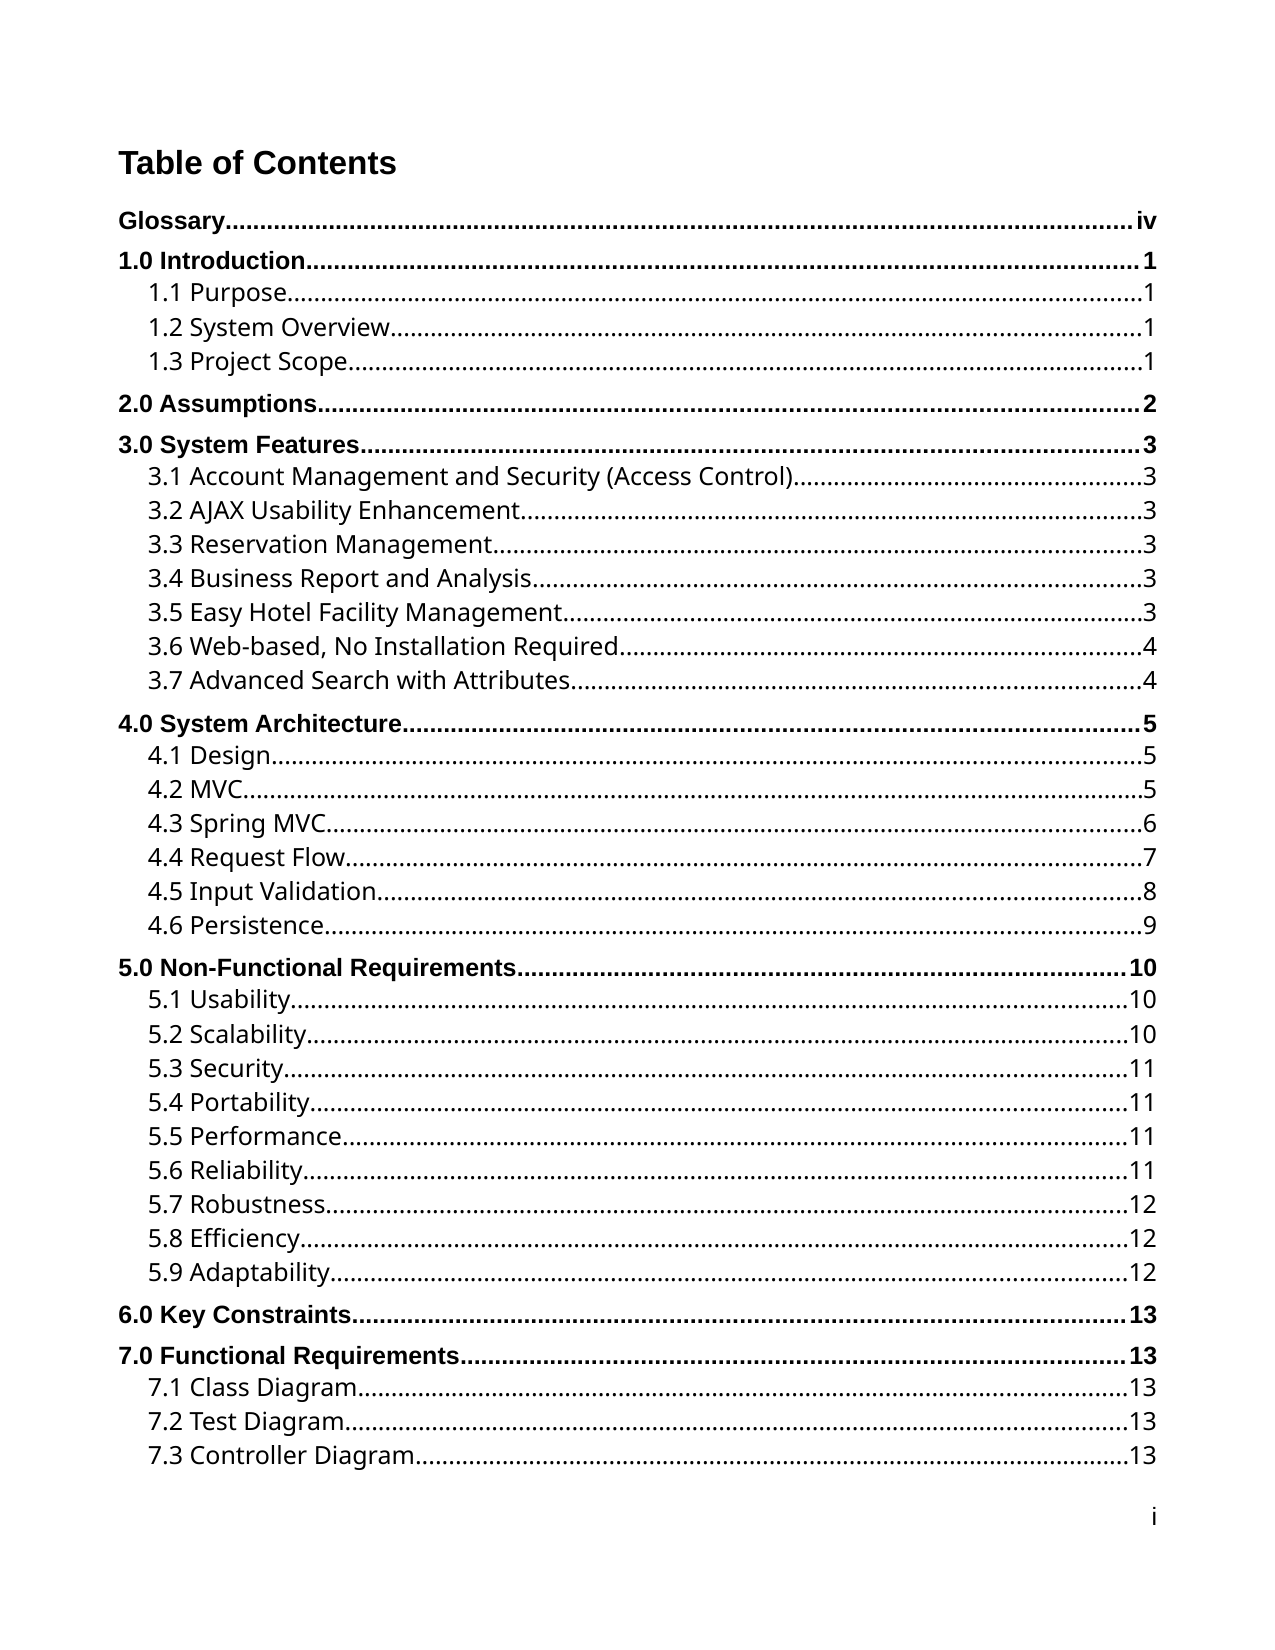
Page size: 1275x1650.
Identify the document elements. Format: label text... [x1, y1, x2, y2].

text 7.3 Controller Diagram 13 [148, 1438, 1157, 1472]
text 7.1 Class Diagram 13 [148, 1370, 1157, 1404]
text 4.0 System Architecture 5 [118, 708, 1157, 737]
text 5.9 Adaptability 12 [148, 1255, 1157, 1289]
text 1.0 Introduction 1 [118, 246, 1157, 275]
text 4.5 Input Validation 8 [148, 873, 1157, 908]
text 3.7 Advanced Search with Attributes 4 [148, 663, 1157, 697]
text 1.1 Purpose 1 [148, 275, 1157, 309]
text Glossary iv [118, 206, 1157, 234]
text 5.3 Security 11 [148, 1050, 1157, 1084]
text 5.4 Portability 11 [148, 1084, 1157, 1118]
text 5.2 Scalability 10 [148, 1016, 1157, 1050]
text 3.1 Account Management and Security (Access Control) 3 [148, 458, 1157, 492]
text 3.5 Easy Hotel Facility Management 3 [148, 594, 1157, 629]
text 3.0 System Features 3 [118, 429, 1157, 458]
text 7.2 Test Diagram 13 [148, 1404, 1157, 1438]
text 4.1 Design 5 [148, 737, 1157, 771]
text 3.3 Reservation Management 3 [148, 526, 1157, 561]
text 4.2 MVC 5 [148, 771, 1157, 805]
text 5.5 Performance 11 [148, 1118, 1157, 1152]
text 3.4 Business Report and Analysis 3 [148, 561, 1157, 594]
text 4.4 Request Flow 7 [148, 839, 1157, 873]
text 1.2 System Overview 1 [148, 309, 1157, 343]
text 7.0 Functional Requirements 13 [118, 1341, 1157, 1370]
text 4.6 Persistence 9 [148, 908, 1157, 942]
text 3.2 AJAX Usability Enhancement 3 [148, 492, 1157, 526]
text 4.3 Spring MVC 6 [148, 805, 1157, 839]
text 6.0 Key Constraints 13 [118, 1301, 1157, 1329]
text 5.8 Efficiency 12 [148, 1221, 1157, 1255]
text 5.1 Usability 10 [148, 982, 1157, 1016]
text 5.7 Robustness 12 [148, 1187, 1157, 1221]
subtitle Table of Contents [118, 143, 1157, 182]
text 1.3 Project Scope 1 [148, 343, 1157, 377]
text 2.0 Assumptions 2 [118, 389, 1157, 418]
text 5.0 Non-Functional Requirements 10 [118, 953, 1157, 982]
text 3.6 Web-based, No Installation Required 4 [148, 629, 1157, 663]
text 5.6 Reliability 11 [148, 1152, 1157, 1187]
